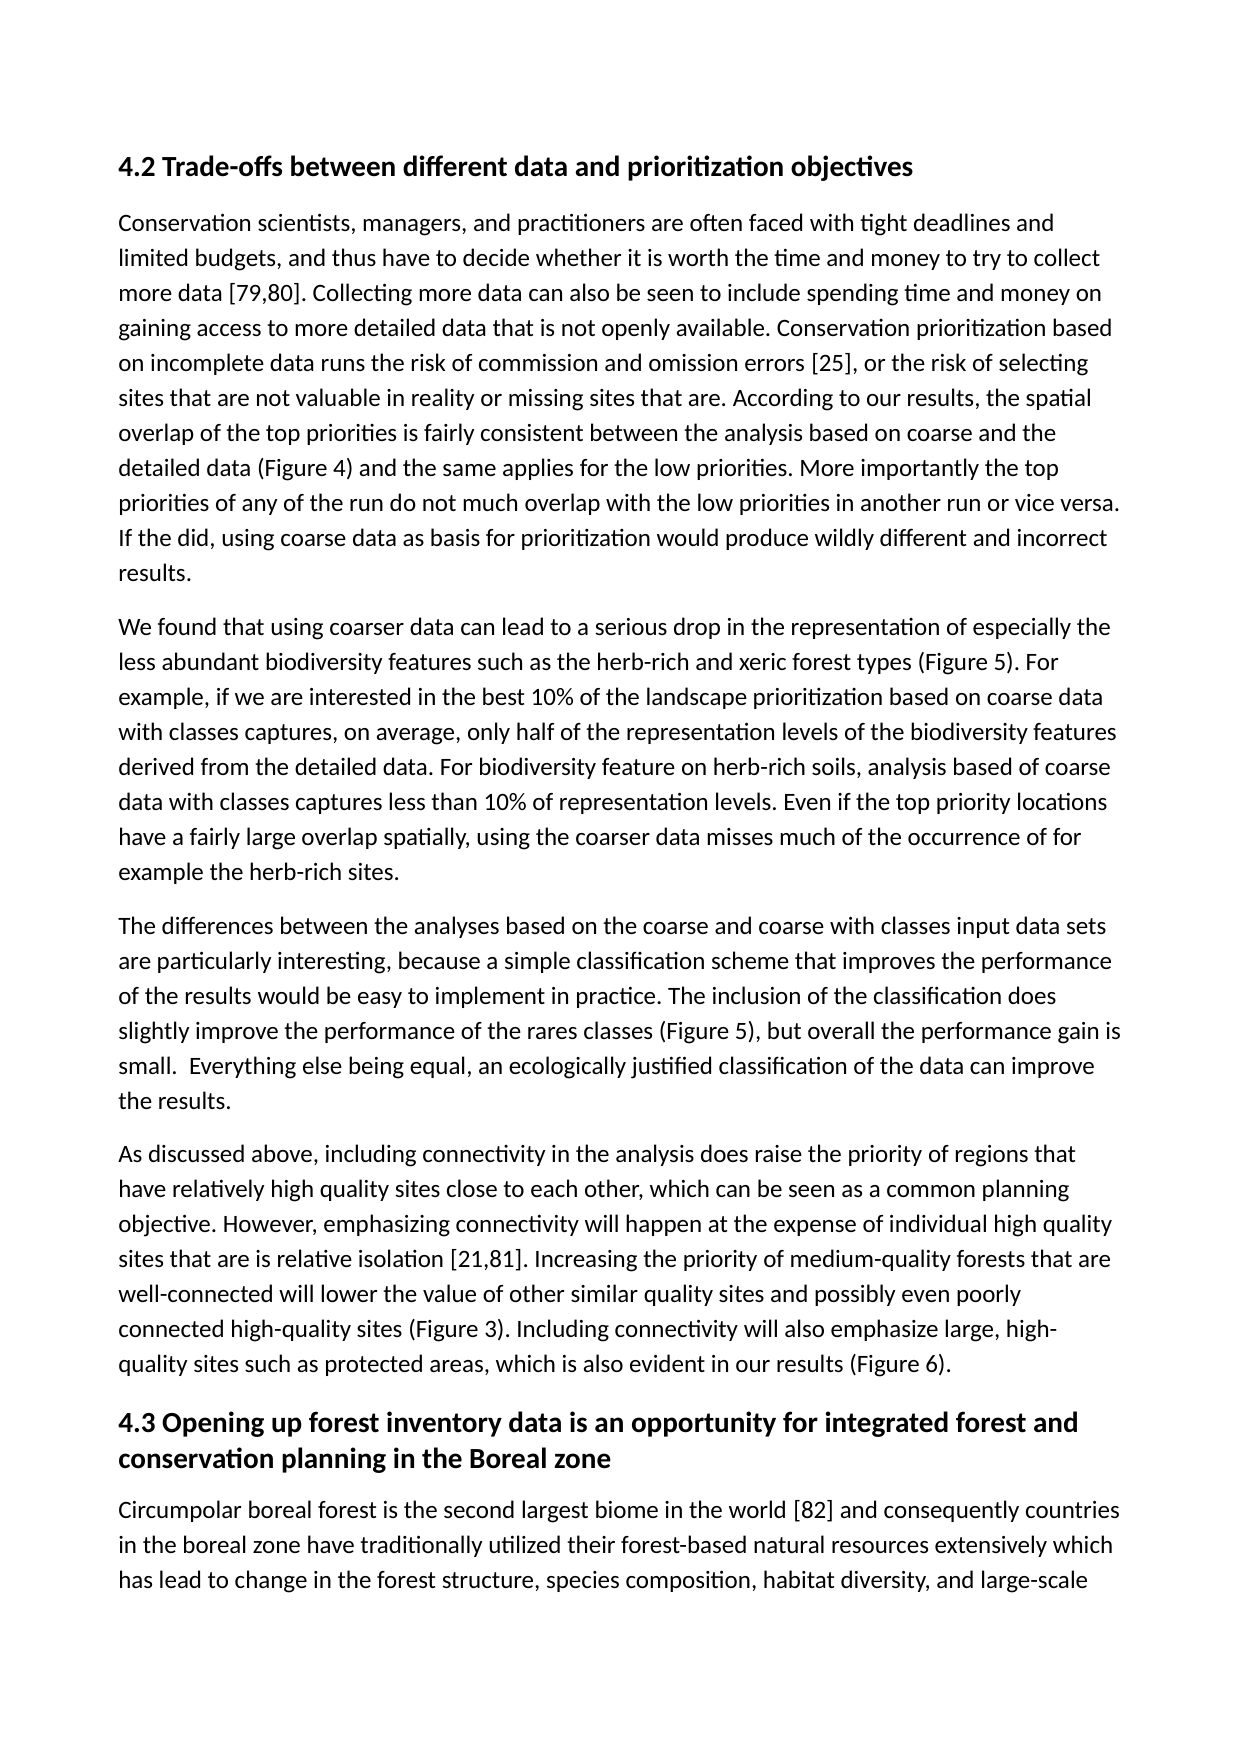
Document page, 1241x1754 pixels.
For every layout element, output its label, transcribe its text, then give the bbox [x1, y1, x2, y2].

text We found that using coarser data can lead to a serious drop in the representation of especially the less abundant biodiversity features such as the herb-rich and xeric forest types (Figure 5). For example, if we are interested in the best 10% of the landscape prioritization based on coarse data with classes captures, on average, only half of the representation levels of the biodiversity features derived from the detailed data. For biodiversity feature on herb-rich soils, analysis based of coarse data with classes captures less than 10% of representation levels. Even if the top priority locations have a fairly large overlap spatially, using the coarser data misses much of the occurrence of for example the herb-rich sites. [118, 611, 1122, 887]
text As discussed above, including connectivity in the analysis does raise the priority of regions that have relatively high quality sites close to each other, which can be seen as a common planning objective. However, emphasizing connectivity will happen at the expense of individual high quality sites that are is relative isolation [21,81]. Increasing the priority of medium-quality forests that are well-connected will lower the value of other similar quality sites and possibly even poorly connected high-quality sites (Figure 3). Including connectivity will also emphasize large, high-quality sites such as protected areas, which is also evident in our results (Figure 6). [118, 1138, 1122, 1379]
text Circumpolar boreal forest is the second largest biome in the world [82] and consequently countries in the boreal zone have traditionally utilized their forest-based natural resources extensively which has lead to change in the forest structure, species composition, habitat diversity, and large-scale [118, 1494, 1122, 1595]
text The differences between the analyses based on the coarse and coarse with classes input data sets are particularly interesting, because a simple classification scheme that improves the performance of the results would be easy to implement in practice. The inclusion of the classification does slightly improve the performance of the rares classes (Figure 5), but overall the performance gain is small. Everything else being equal, an ecologically justified classification of the data can improve the results. [118, 910, 1122, 1115]
text Conservation scientists, managers, and practitioners are often faced with tight deadlines and limited budgets, and thus have to decide whether it is worth the time and money to try to collect more data [79,80]. Collecting more data can also be seen to include spending time and money on gaining access to more detailed data that is not openly available. Conservation prioritization based on incomplete data runs the risk of commission and omission errors [25], or the risk of selecting sites that are not valuable in reality or missing sites that are. According to our results, the spatial overlap of the top priorities is fairly consistent between the analysis based on coarse and the detailed data (Figure 4) and the same applies for the low priorities. More importantly the top priorities of any of the run do not much overlap with the low priorities in another run or vice versa. If the did, using coarse data as basis for prioritization would produce wildly different and incorrect results. [118, 207, 1122, 588]
subtitle 4.2 Trade-offs between different data and prioritization objectives [118, 148, 1122, 183]
subtitle 4.3 Opening up forest inventory data is an opportunity for integrated forest and conservation planning in the Boreal zone [118, 1404, 1122, 1476]
